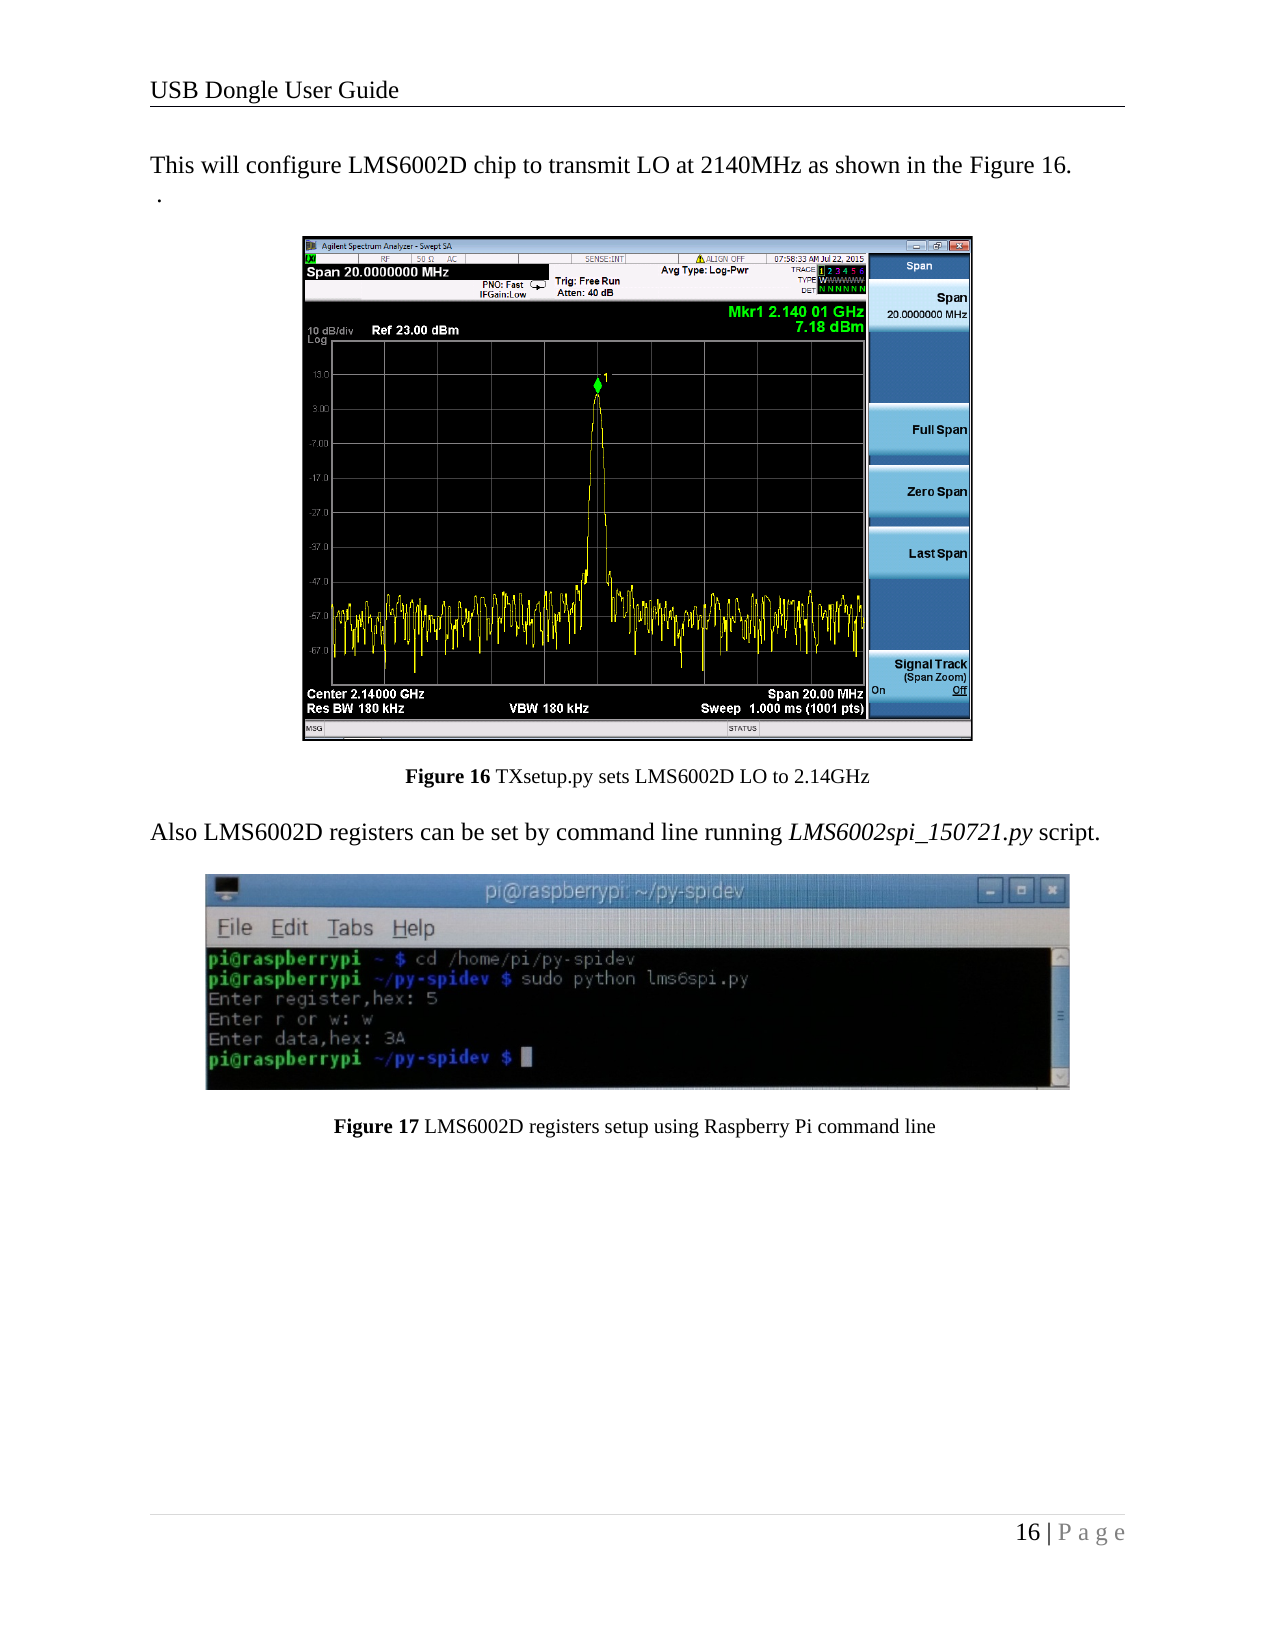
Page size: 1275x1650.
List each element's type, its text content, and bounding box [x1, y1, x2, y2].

picture [302, 236, 973, 741]
text Also LMS6002D registers can be set by command line running LMS6002spi_150721.py script. [150, 817, 1125, 846]
text Figure 17 LMS6002D registers setup using Raspberry Pi command line [150, 1114, 1125, 1138]
text Figure 16 TXsetup.py sets LMS6002D LO to 2.14GHz [150, 764, 1125, 788]
picture [205, 874, 1070, 1090]
text This will configure LMS6002D chip to transmit LO at 2140MHz as shown in the Figure 16. [150, 150, 1125, 179]
text . [150, 179, 1125, 207]
